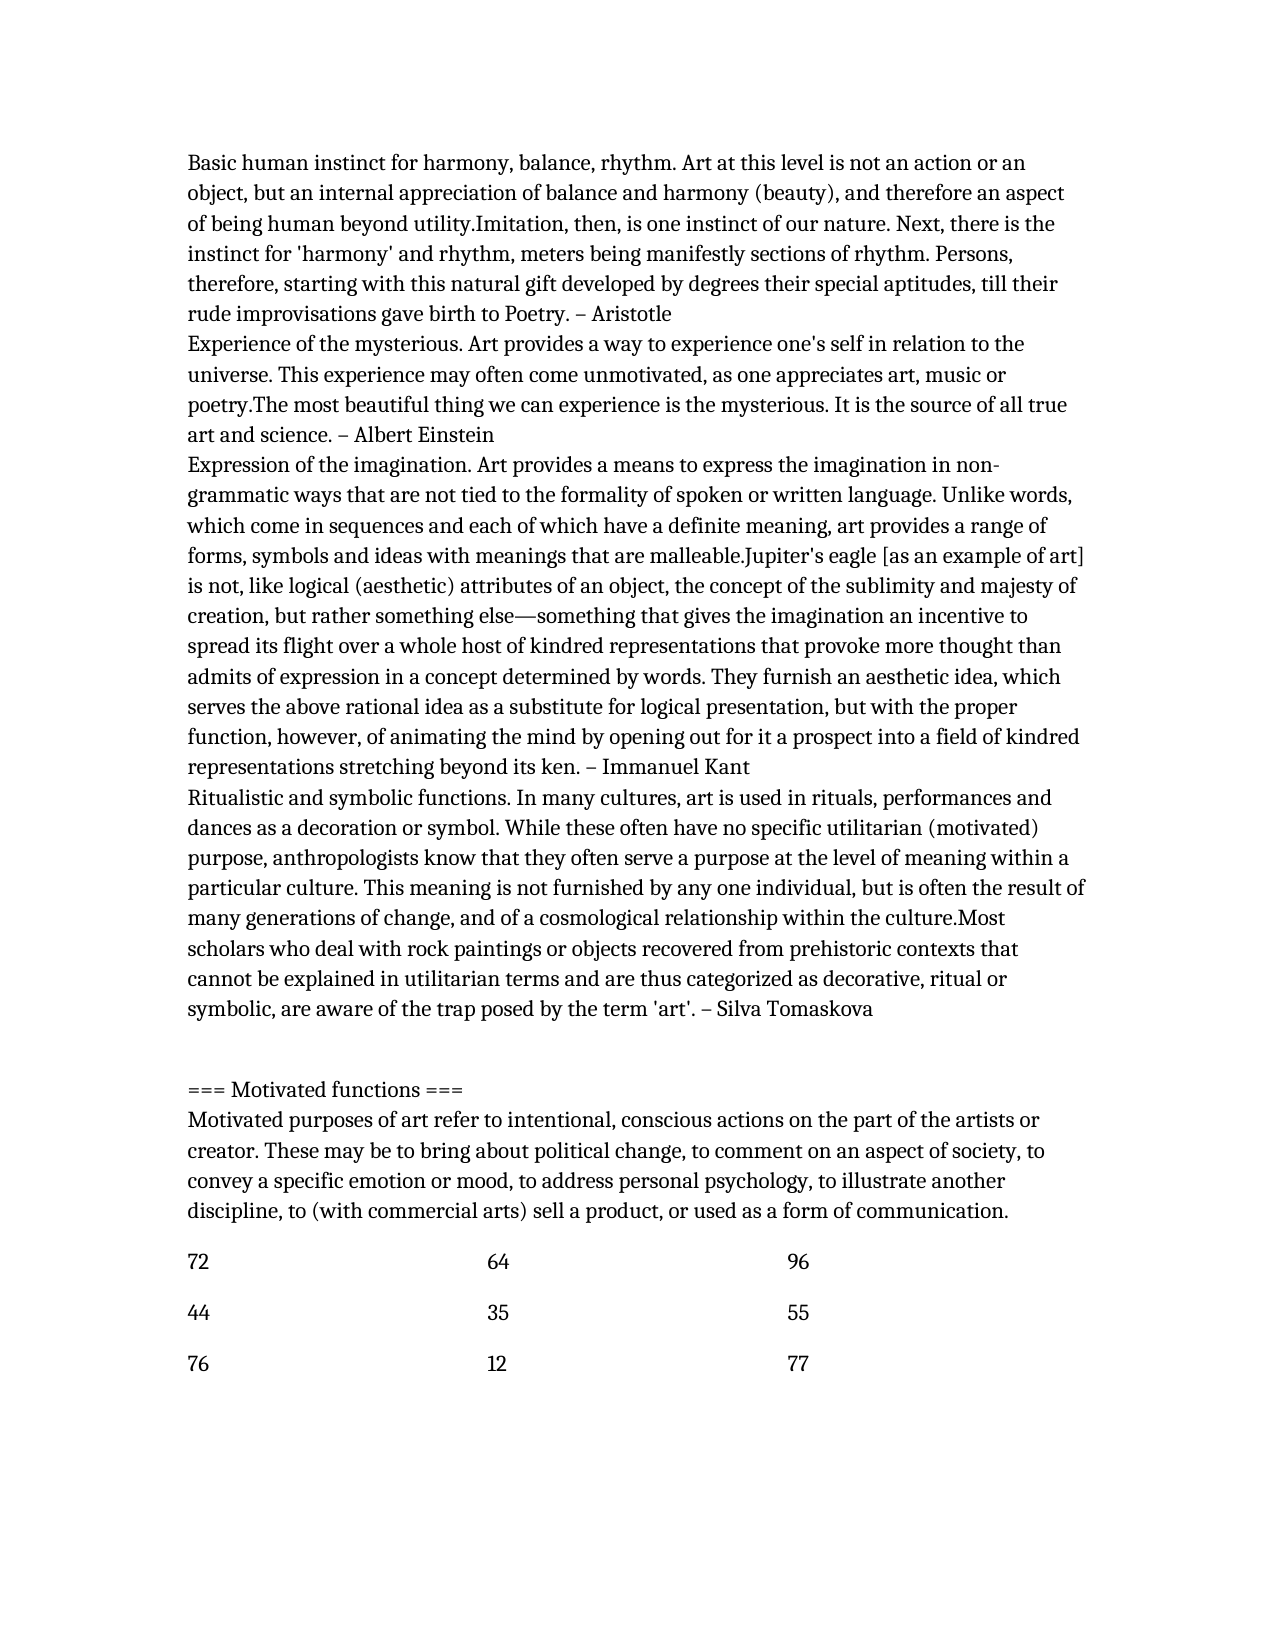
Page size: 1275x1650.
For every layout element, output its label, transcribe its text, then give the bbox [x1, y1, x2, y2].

table_cell 76 [176, 1351, 476, 1402]
text Basic human instinct for harmony, balance, rhythm. Art at this level is not an action or an object, but an internal appreciation of balance and harmony (beauty), and therefore an aspect of being human beyond utility.Imitation, then, is one instinct of our nature. Next, there is the instinct for 'harmony' and rhythm, meters being manifestly sections of rhythm. Persons, therefore, starting with this natural gift developed by degrees their special aptitudes, till their rude improvisations gave birth to Poetry. – Aristotle Experience of the mysterious. Art provides a way to experience one's self in relation to the universe. This experience may often come unmotivated, as one appreciates art, music or poetry.The most beautiful thing we can experience is the mysterious. It is the source of all true art and science. – Albert Einstein Expression of the imagination. Art provides a means to express the imagination in non-grammatic ways that are not tied to the formality of spoken or written language. Unlike words, which come in sequences and each of which have a definite meaning, art provides a range of forms, symbols and ideas with meanings that are malleable.Jupiter's eagle [as an example of art] is not, like logical (aesthetic) attributes of an object, the concept of the sublimity and majesty of creation, but rather something else—something that gives the imagination an incentive to spread its flight over a whole host of kindred representations that provoke more thought than admits of expression in a concept determined by words. They furnish an aesthetic idea, which serves the above rational idea as a substitute for logical presentation, but with the proper function, however, of animating the mind by opening out for it a prospect into a field of kindred representations stretching beyond its ken. – Immanuel Kant Ritualistic and symbolic functions. In many cultures, art is used in rituals, performances and dances as a decoration or symbol. While these often have no specific utilitarian (motivated) purpose, anthropologists know that they often serve a purpose at the level of meaning within a particular culture. This meaning is not furnished by any one individual, but is often the result of many generations of change, and of a cosmological relationship within the culture.Most scholars who deal with rock paintings or objects recovered from prehistoric contexts that cannot be explained in utilitarian terms and are thus categorized as decorative, ritual or symbolic, are aware of the trap posed by the term 'art'. – Silva Tomaskova [187, 150, 1087, 1022]
table_cell 12 [476, 1351, 776, 1402]
table_cell 55 [776, 1300, 1076, 1351]
table_header 72 [176, 1249, 476, 1300]
table_cell 77 [776, 1351, 1076, 1402]
table_header 96 [776, 1249, 1076, 1300]
text === Motivated functions === Motivated purposes of art refer to intentional, conscious actions on the part of the artists or creator. These may be to bring about political change, to comment on an aspect of society, to convey a specific emotion or mood, to address personal psychology, to illustrate another discipline, to (with commercial arts) sell a product, or used as a form of communication. [187, 1047, 1087, 1224]
table_cell 44 [176, 1300, 476, 1351]
table_header 64 [476, 1249, 776, 1300]
table_cell 35 [476, 1300, 776, 1351]
